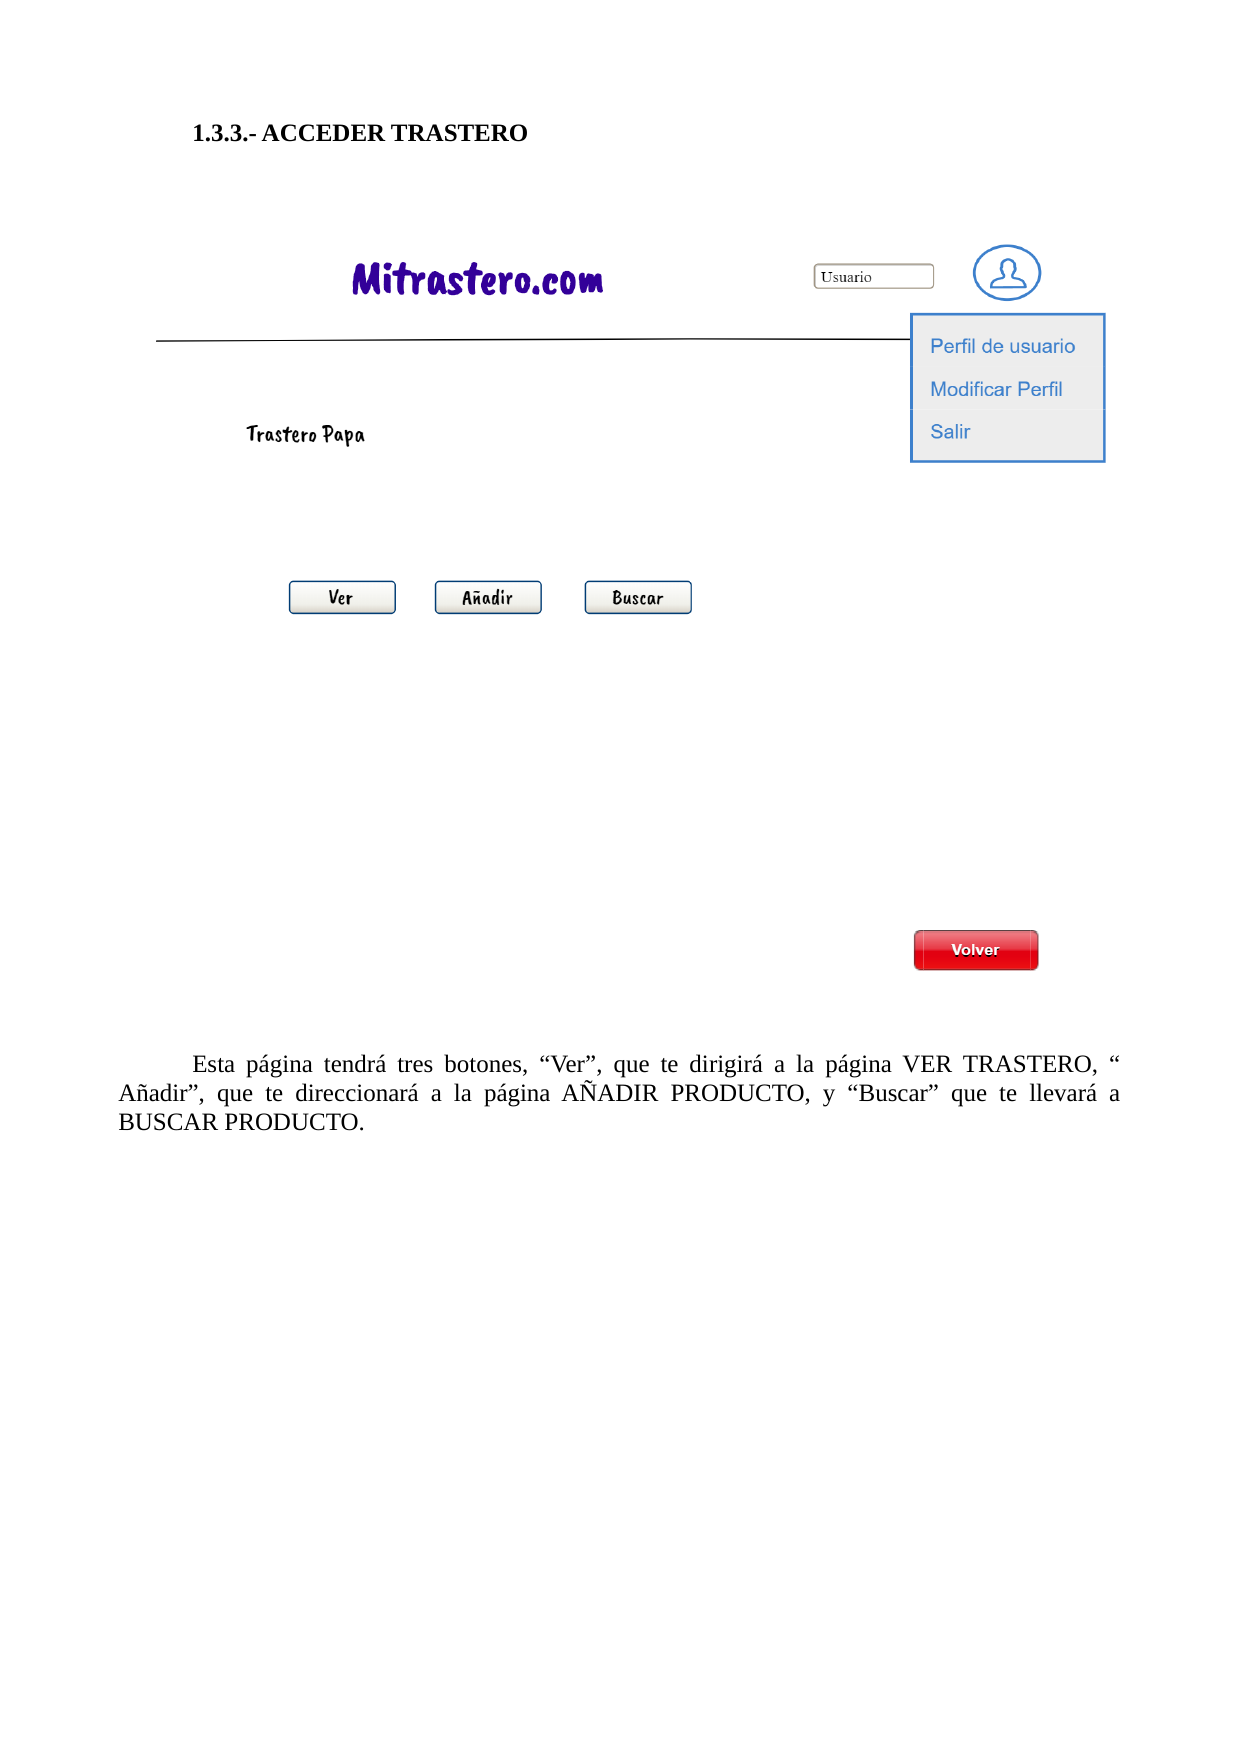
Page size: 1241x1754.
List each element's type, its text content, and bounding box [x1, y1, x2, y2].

text Esta página tendrá tres botones, “Ver”, que te dirigirá a la página VER TRASTERO, “ Añadir”, que te direccionará a la página AÑADIR PRODUCTO, y “Buscar” que te llevará a BUSCAR PRODUCTO. [118, 1049, 1122, 1136]
picture [118, 175, 1123, 992]
text 1.3.3.- ACCEDER TRASTERO [118, 118, 1122, 147]
